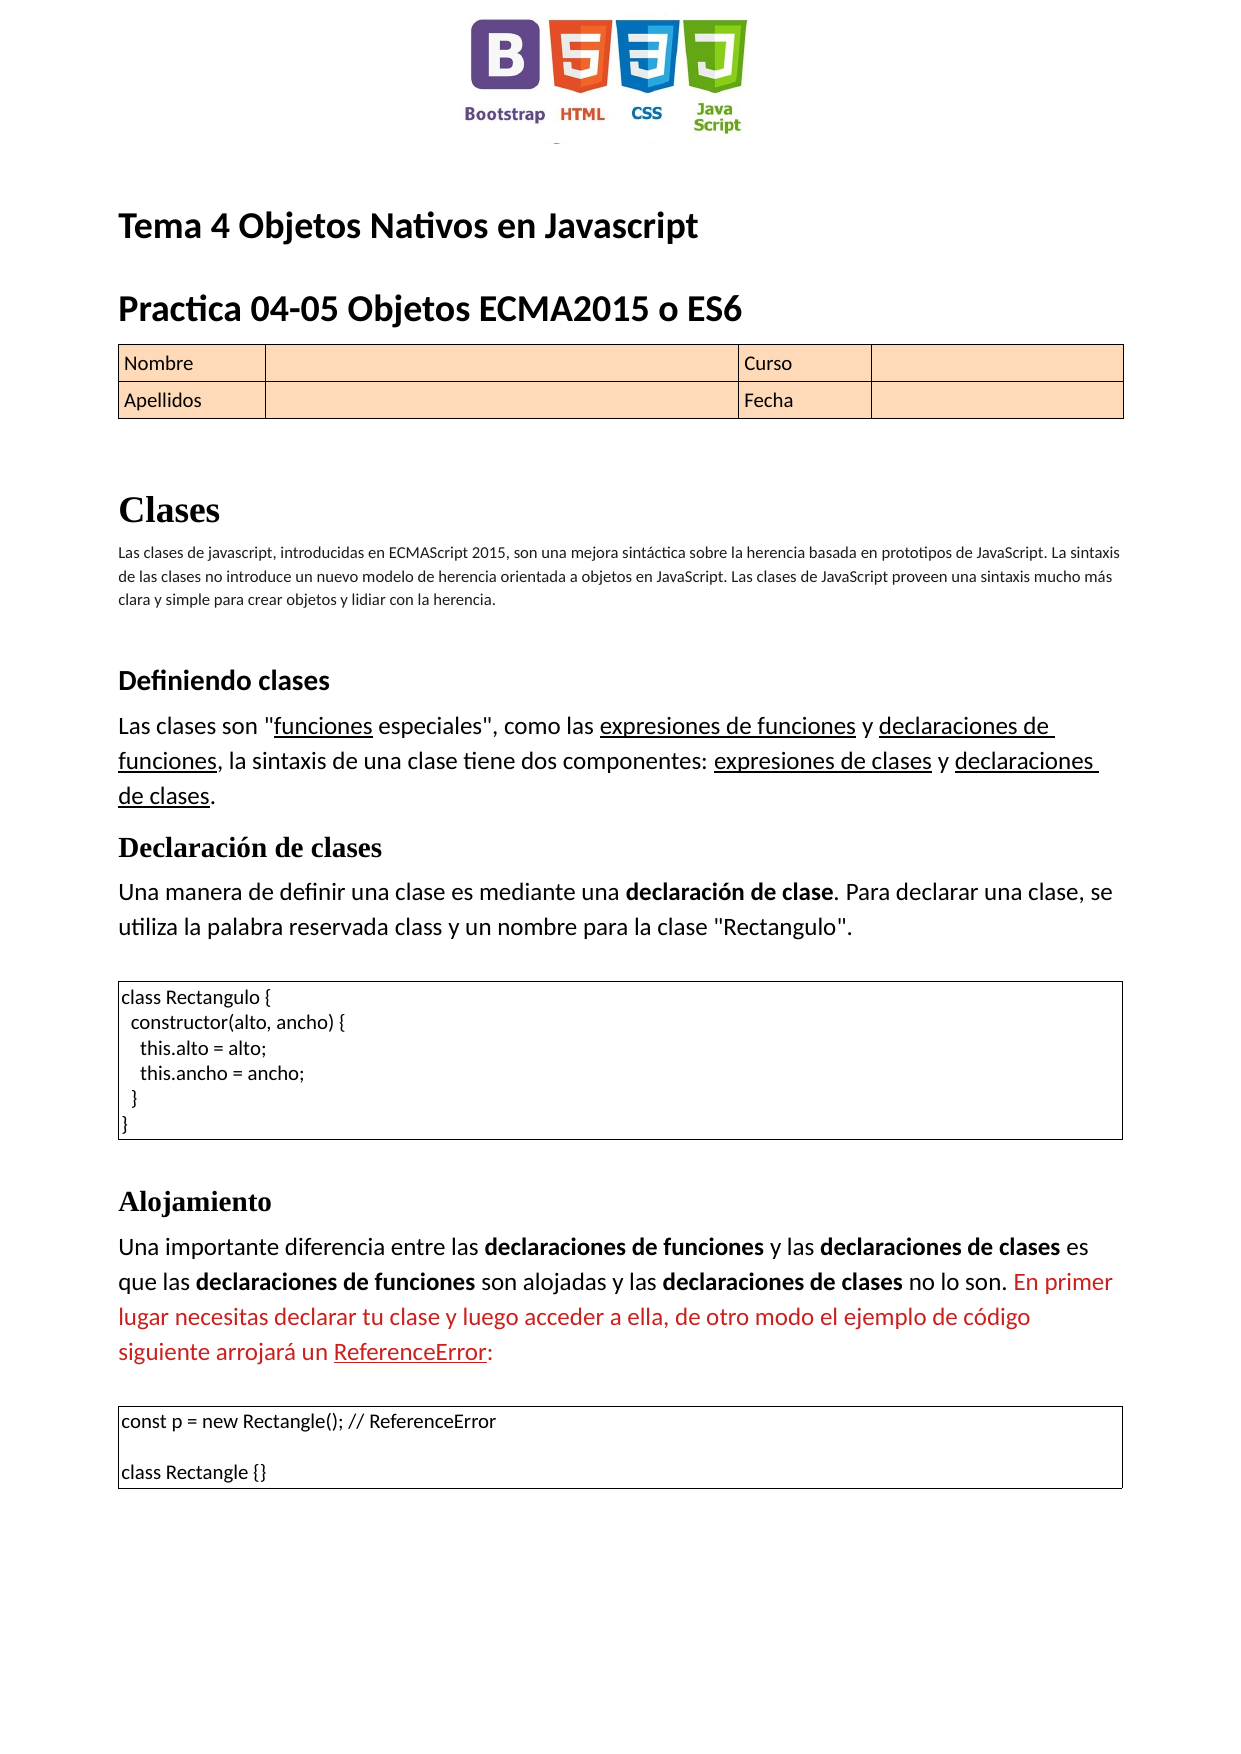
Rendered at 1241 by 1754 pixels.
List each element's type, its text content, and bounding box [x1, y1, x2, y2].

text } [119, 1108, 1122, 1139]
subtitle Tema 4 Objetos Nativos en Javascript [118, 201, 1122, 248]
table_cell [266, 382, 738, 418]
text Una importante diferencia entre las declaraciones de funciones y las declaraciones de clases es que las declaraciones de funciones son alojadas y las declaraciones de clases no lo son. En primer lugar necesitas declarar tu clase y luego acceder a ella, de otro modo el ejemplo de código siguiente arrojará un ReferenceError: [118, 1231, 1122, 1366]
table_header Curso [739, 345, 871, 381]
subtitle Declaración de clases [118, 830, 1122, 863]
table_header [872, 345, 1123, 381]
table_cell [872, 382, 1123, 418]
subtitle Practica 04-05 Objetos ECMA2015 o ES6 [118, 285, 1122, 331]
picture [456, 13, 756, 144]
text const p = new Rectangle(); // ReferenceError [119, 1407, 1122, 1434]
text Las clases son "funciones especiales", como las expresiones de funciones y declaraciones de funciones, la sintaxis de una clase tiene dos componentes: expresiones de clases y declaraciones de clases. [118, 710, 1122, 811]
table_header [266, 345, 738, 381]
table_cell Apellidos [119, 382, 265, 418]
table_header Nombre [119, 345, 265, 381]
subtitle Clases [118, 487, 1122, 530]
text this.ancho = ancho; [119, 1057, 1122, 1083]
text } [119, 1083, 1122, 1108]
text this.alto = alto; [119, 1032, 1122, 1057]
subtitle Definiendo clases [118, 662, 1122, 698]
table_cell Fecha [739, 382, 871, 418]
text class Rectangle {} [119, 1456, 1122, 1488]
text constructor(alto, ancho) { [119, 1006, 1122, 1032]
text class Rectangulo { [119, 982, 1122, 1006]
subtitle Alojamiento [118, 1184, 1122, 1218]
text Las clases de javascript, introducidas en ECMAScript 2015, son una mejora sintáctica sobre la herencia basada en prototipos de JavaScript. La sintaxis de las clases no introduce un nuevo modelo de herencia orientada a objetos en JavaScript. Las clases de JavaScript proveen una sintaxis mucho más clara y simple para crear objetos y lidiar con la herencia. [118, 543, 1122, 609]
text Una manera de definir una clase es mediante una declaración de clase. Para declarar una clase, se utiliza la palabra reservada class y un nombre para la clase "Rectangulo". [118, 876, 1122, 941]
